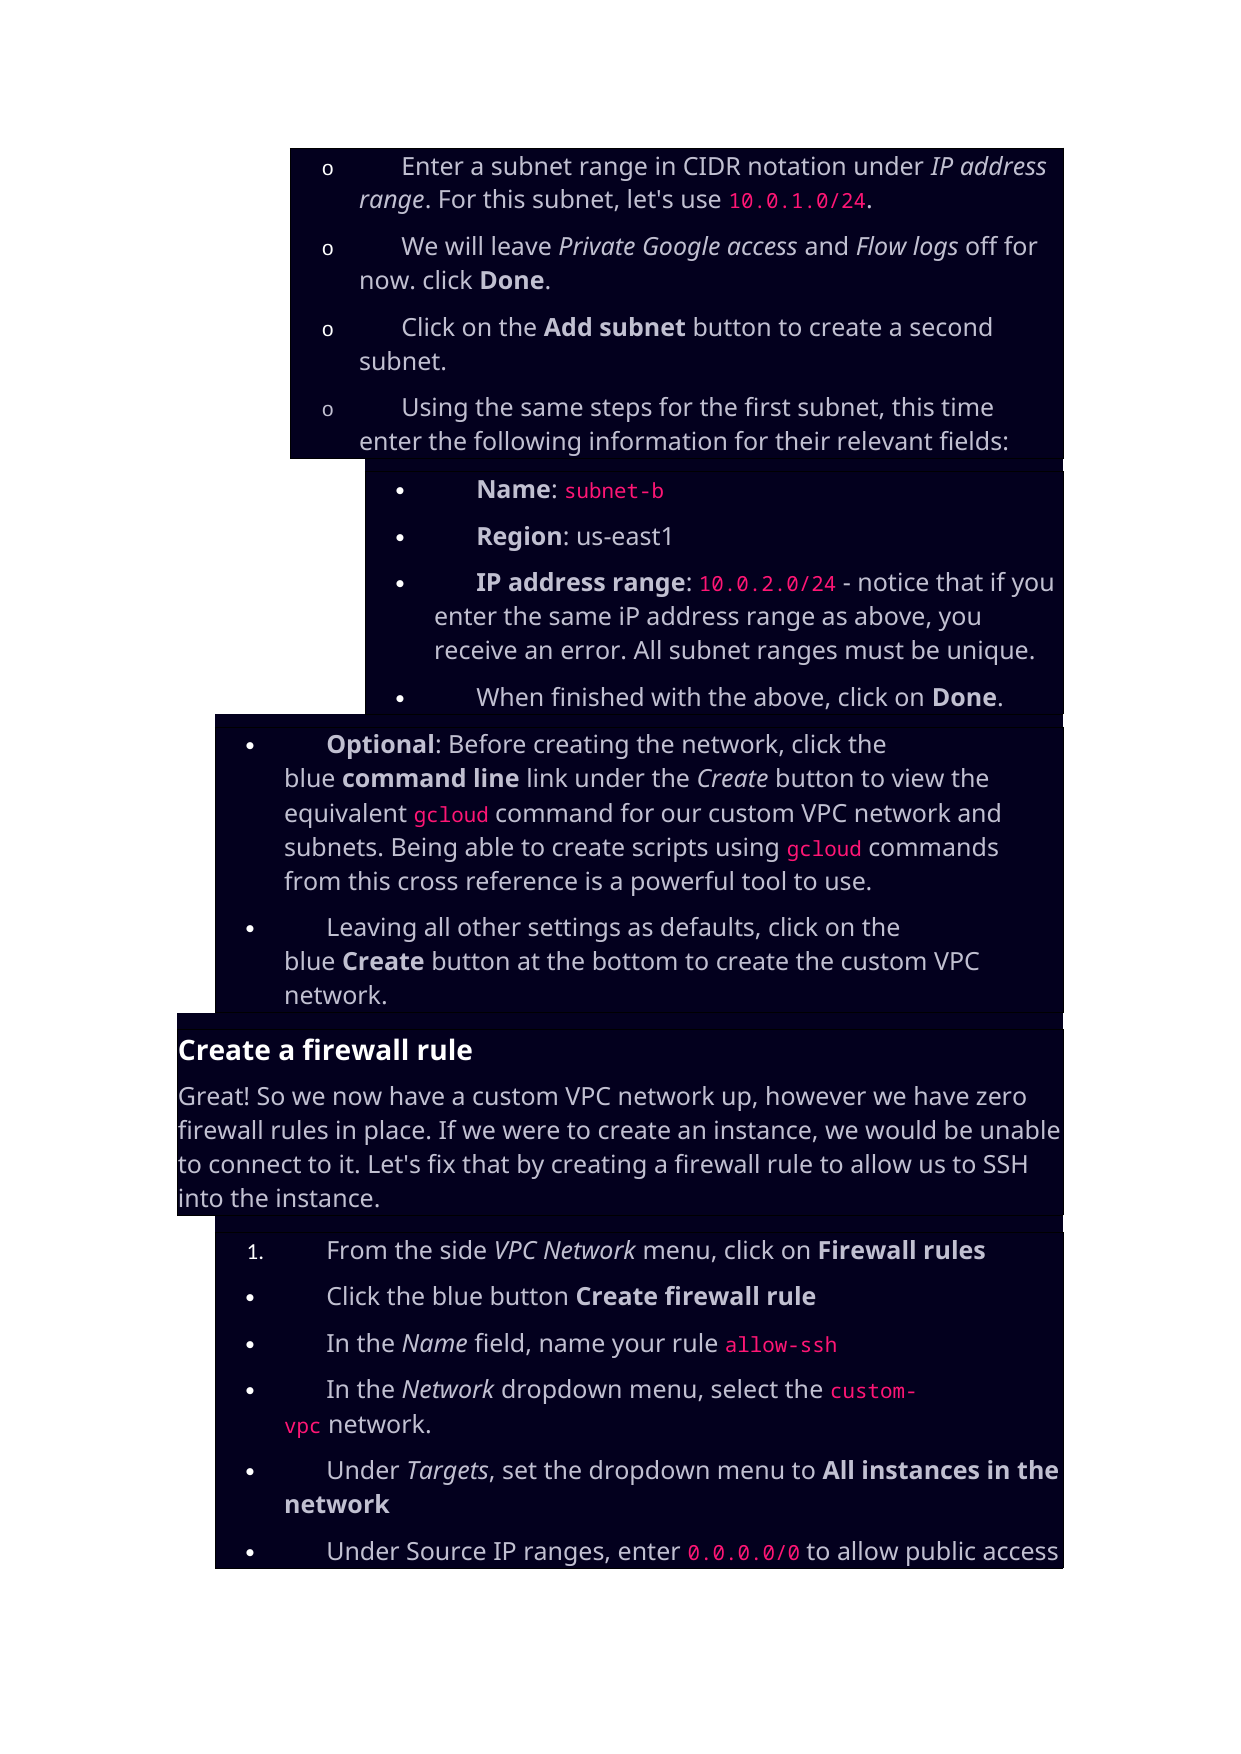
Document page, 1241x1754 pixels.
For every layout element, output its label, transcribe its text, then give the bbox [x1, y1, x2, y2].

list Under Targets, set the dropdown menu to All instances in the network [216, 1452, 1063, 1521]
list Region: us-east1 [366, 518, 1063, 552]
list When finished with the above, click on Done. [366, 679, 1063, 714]
subtitle Create a firewall rule [178, 1030, 1063, 1068]
list Click on the Add subnet button to create a second subnet. [291, 309, 1063, 377]
list Using the same steps for the first subnet, this time enter the following information for their relevant fields: [291, 389, 1063, 458]
list Click the blue button Create firewall rule [216, 1278, 1063, 1313]
list In the Network dropdown menu, select the custom-vpc network. [216, 1372, 1063, 1440]
list Enter a subnet range in CIDR notation under IP address range. For this subnet, let's use 10.0.1.0/24. [291, 149, 1063, 216]
list From the side VPC Network menu, click on Firewall rules [216, 1233, 1063, 1267]
list In the Name field, name your rule allow-ssh [216, 1325, 1063, 1360]
list IP address range: 10.0.2.0/24 - notice that if you enter the same iP address range as above, you receive an error. All subnet ranges must be unique. [366, 564, 1063, 667]
list Name: subnet-b [366, 472, 1063, 506]
list We will leave Private Google access and Flow logs off for now. click Done. [291, 228, 1063, 297]
list Leaving all other settings as defaults, click on the blue Create button at the bottom to create the custom VPC network. [216, 909, 1063, 1012]
list Optional: Before creating the network, click the blue command line link under the Create button to view the equivalent gcloud command for our custom VPC network and subnets. Being able to create scripts using gcloud commands from this cross reference is a powerful tool to use. [216, 728, 1063, 897]
list Under Source IP ranges, enter 0.0.0.0/0 to allow public access [216, 1533, 1063, 1568]
text Great! So we now have a custom VPC network up, however we have zero firewall rules in place. If we were to create an instance, we would be unable to connect to it. Let's fix that by creating a firewall rule to allow us to SSH into the instance. [178, 1078, 1063, 1215]
